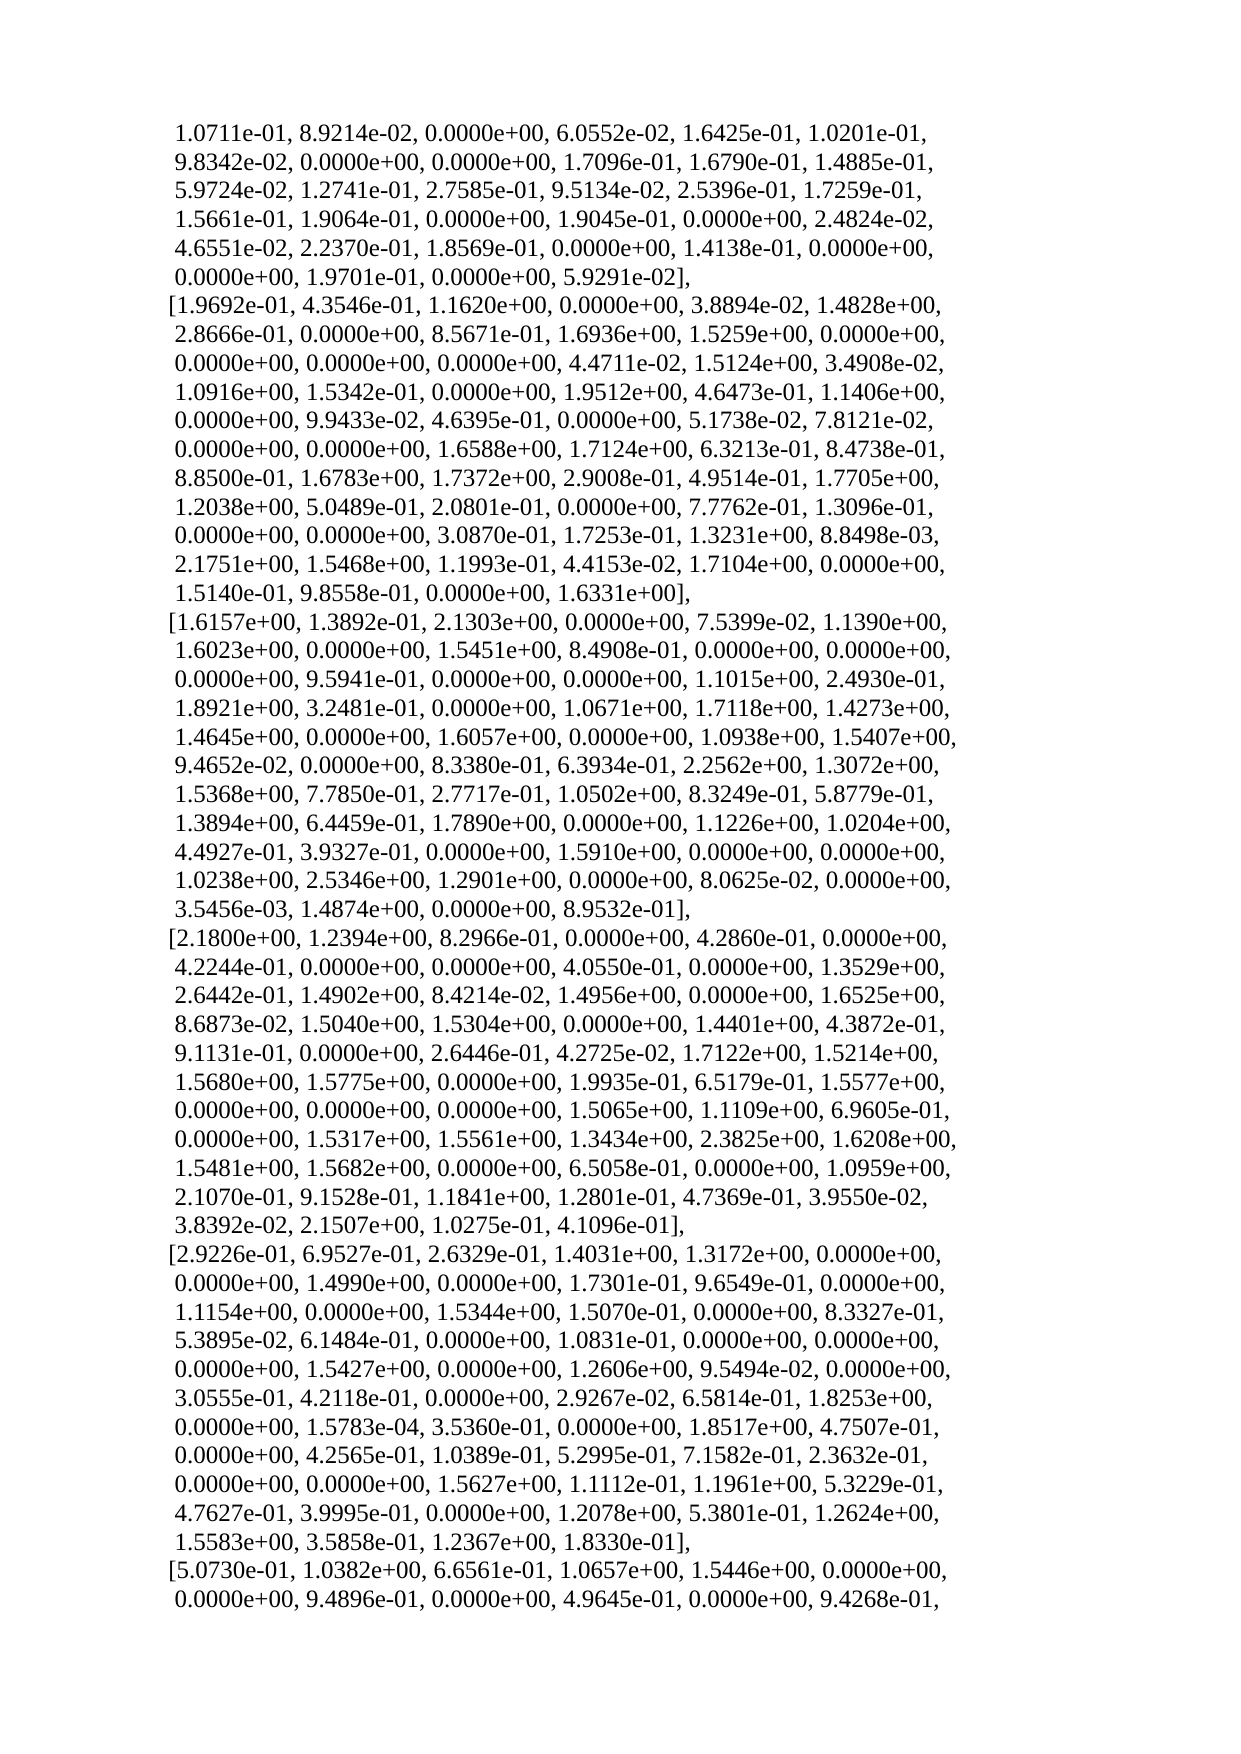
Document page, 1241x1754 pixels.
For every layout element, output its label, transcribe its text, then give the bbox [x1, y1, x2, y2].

text 0.0000e+00, 9.4896e-01, 0.0000e+00, 4.9645e-01, 0.0000e+00, 9.4268e-01, [118, 1584, 1122, 1613]
text 1.3894e+00, 6.4459e-01, 1.7890e+00, 0.0000e+00, 1.1226e+00, 1.0204e+00, [118, 808, 1122, 837]
text [5.0730e-01, 1.0382e+00, 6.6561e-01, 1.0657e+00, 1.5446e+00, 0.0000e+00, [118, 1556, 1122, 1584]
text 5.3895e-02, 6.1484e-01, 0.0000e+00, 1.0831e-01, 0.0000e+00, 0.0000e+00, [118, 1326, 1122, 1354]
text 0.0000e+00, 0.0000e+00, 1.5627e+00, 1.1112e-01, 1.1961e+00, 5.3229e-01, [118, 1469, 1122, 1498]
text 0.0000e+00, 9.9433e-02, 4.6395e-01, 0.0000e+00, 5.1738e-02, 7.8121e-02, [118, 406, 1122, 434]
text [1.6157e+00, 1.3892e-01, 2.1303e+00, 0.0000e+00, 7.5399e-02, 1.1390e+00, [118, 607, 1122, 636]
text 1.4645e+00, 0.0000e+00, 1.6057e+00, 0.0000e+00, 1.0938e+00, 1.5407e+00, [118, 722, 1122, 751]
text 8.8500e-01, 1.6783e+00, 1.7372e+00, 2.9008e-01, 4.9514e-01, 1.7705e+00, [118, 463, 1122, 492]
text 1.0238e+00, 2.5346e+00, 1.2901e+00, 0.0000e+00, 8.0625e-02, 0.0000e+00, [118, 866, 1122, 894]
text 2.8666e-01, 0.0000e+00, 8.5671e-01, 1.6936e+00, 1.5259e+00, 0.0000e+00, [118, 319, 1122, 348]
text 9.4652e-02, 0.0000e+00, 8.3380e-01, 6.3934e-01, 2.2562e+00, 1.3072e+00, [118, 751, 1122, 779]
text 0.0000e+00, 4.2565e-01, 1.0389e-01, 5.2995e-01, 7.1582e-01, 2.3632e-01, [118, 1441, 1122, 1469]
text 2.6442e-01, 1.4902e+00, 8.4214e-02, 1.4956e+00, 0.0000e+00, 1.6525e+00, [118, 981, 1122, 1009]
text 0.0000e+00, 0.0000e+00, 3.0870e-01, 1.7253e-01, 1.3231e+00, 8.8498e-03, [118, 521, 1122, 549]
text 1.5368e+00, 7.7850e-01, 2.7717e-01, 1.0502e+00, 8.3249e-01, 5.8779e-01, [118, 779, 1122, 808]
text 0.0000e+00, 1.9701e-01, 0.0000e+00, 5.9291e-02], [118, 262, 1122, 291]
text 1.5680e+00, 1.5775e+00, 0.0000e+00, 1.9935e-01, 6.5179e-01, 1.5577e+00, [118, 1067, 1122, 1096]
text 0.0000e+00, 0.0000e+00, 0.0000e+00, 1.5065e+00, 1.1109e+00, 6.9605e-01, [118, 1096, 1122, 1124]
text 9.1131e-01, 0.0000e+00, 2.6446e-01, 4.2725e-02, 1.7122e+00, 1.5214e+00, [118, 1038, 1122, 1067]
text 2.1070e-01, 9.1528e-01, 1.1841e+00, 1.2801e-01, 4.7369e-01, 3.9550e-02, [118, 1182, 1122, 1211]
text 1.1154e+00, 0.0000e+00, 1.5344e+00, 1.5070e-01, 0.0000e+00, 8.3327e-01, [118, 1297, 1122, 1326]
text 0.0000e+00, 1.4990e+00, 0.0000e+00, 1.7301e-01, 9.6549e-01, 0.0000e+00, [118, 1268, 1122, 1297]
text 1.6023e+00, 0.0000e+00, 1.5451e+00, 8.4908e-01, 0.0000e+00, 0.0000e+00, [118, 636, 1122, 664]
text 5.9724e-02, 1.2741e-01, 2.7585e-01, 9.5134e-02, 2.5396e-01, 1.7259e-01, [118, 176, 1122, 204]
text 4.6551e-02, 2.2370e-01, 1.8569e-01, 0.0000e+00, 1.4138e-01, 0.0000e+00, [118, 233, 1122, 262]
text 1.0916e+00, 1.5342e-01, 0.0000e+00, 1.9512e+00, 4.6473e-01, 1.1406e+00, [118, 377, 1122, 406]
text 1.5583e+00, 3.5858e-01, 1.2367e+00, 1.8330e-01], [118, 1527, 1122, 1556]
text 4.2244e-01, 0.0000e+00, 0.0000e+00, 4.0550e-01, 0.0000e+00, 1.3529e+00, [118, 952, 1122, 981]
text 3.5456e-03, 1.4874e+00, 0.0000e+00, 8.9532e-01], [118, 894, 1122, 923]
text 9.8342e-02, 0.0000e+00, 0.0000e+00, 1.7096e-01, 1.6790e-01, 1.4885e-01, [118, 147, 1122, 176]
text 3.0555e-01, 4.2118e-01, 0.0000e+00, 2.9267e-02, 6.5814e-01, 1.8253e+00, [118, 1383, 1122, 1412]
text 0.0000e+00, 1.5317e+00, 1.5561e+00, 1.3434e+00, 2.3825e+00, 1.6208e+00, [118, 1124, 1122, 1153]
text 0.0000e+00, 9.5941e-01, 0.0000e+00, 0.0000e+00, 1.1015e+00, 2.4930e-01, [118, 664, 1122, 693]
text 1.2038e+00, 5.0489e-01, 2.0801e-01, 0.0000e+00, 7.7762e-01, 1.3096e-01, [118, 492, 1122, 521]
text 1.5140e-01, 9.8558e-01, 0.0000e+00, 1.6331e+00], [118, 578, 1122, 607]
text 4.7627e-01, 3.9995e-01, 0.0000e+00, 1.2078e+00, 5.3801e-01, 1.2624e+00, [118, 1498, 1122, 1527]
text 0.0000e+00, 0.0000e+00, 0.0000e+00, 4.4711e-02, 1.5124e+00, 3.4908e-02, [118, 348, 1122, 377]
text 1.8921e+00, 3.2481e-01, 0.0000e+00, 1.0671e+00, 1.7118e+00, 1.4273e+00, [118, 693, 1122, 722]
text 1.5481e+00, 1.5682e+00, 0.0000e+00, 6.5058e-01, 0.0000e+00, 1.0959e+00, [118, 1153, 1122, 1182]
text 3.8392e-02, 2.1507e+00, 1.0275e-01, 4.1096e-01], [118, 1211, 1122, 1239]
text 8.6873e-02, 1.5040e+00, 1.5304e+00, 0.0000e+00, 1.4401e+00, 4.3872e-01, [118, 1009, 1122, 1038]
text [2.1800e+00, 1.2394e+00, 8.2966e-01, 0.0000e+00, 4.2860e-01, 0.0000e+00, [118, 923, 1122, 952]
text 0.0000e+00, 1.5783e-04, 3.5360e-01, 0.0000e+00, 1.8517e+00, 4.7507e-01, [118, 1412, 1122, 1441]
text 2.1751e+00, 1.5468e+00, 1.1993e-01, 4.4153e-02, 1.7104e+00, 0.0000e+00, [118, 549, 1122, 578]
text 0.0000e+00, 0.0000e+00, 1.6588e+00, 1.7124e+00, 6.3213e-01, 8.4738e-01, [118, 434, 1122, 463]
text 1.0711e-01, 8.9214e-02, 0.0000e+00, 6.0552e-02, 1.6425e-01, 1.0201e-01, [118, 118, 1122, 147]
text 1.5661e-01, 1.9064e-01, 0.0000e+00, 1.9045e-01, 0.0000e+00, 2.4824e-02, [118, 204, 1122, 233]
text [1.9692e-01, 4.3546e-01, 1.1620e+00, 0.0000e+00, 3.8894e-02, 1.4828e+00, [118, 291, 1122, 319]
text 4.4927e-01, 3.9327e-01, 0.0000e+00, 1.5910e+00, 0.0000e+00, 0.0000e+00, [118, 837, 1122, 866]
text [2.9226e-01, 6.9527e-01, 2.6329e-01, 1.4031e+00, 1.3172e+00, 0.0000e+00, [118, 1239, 1122, 1268]
text 0.0000e+00, 1.5427e+00, 0.0000e+00, 1.2606e+00, 9.5494e-02, 0.0000e+00, [118, 1354, 1122, 1383]
